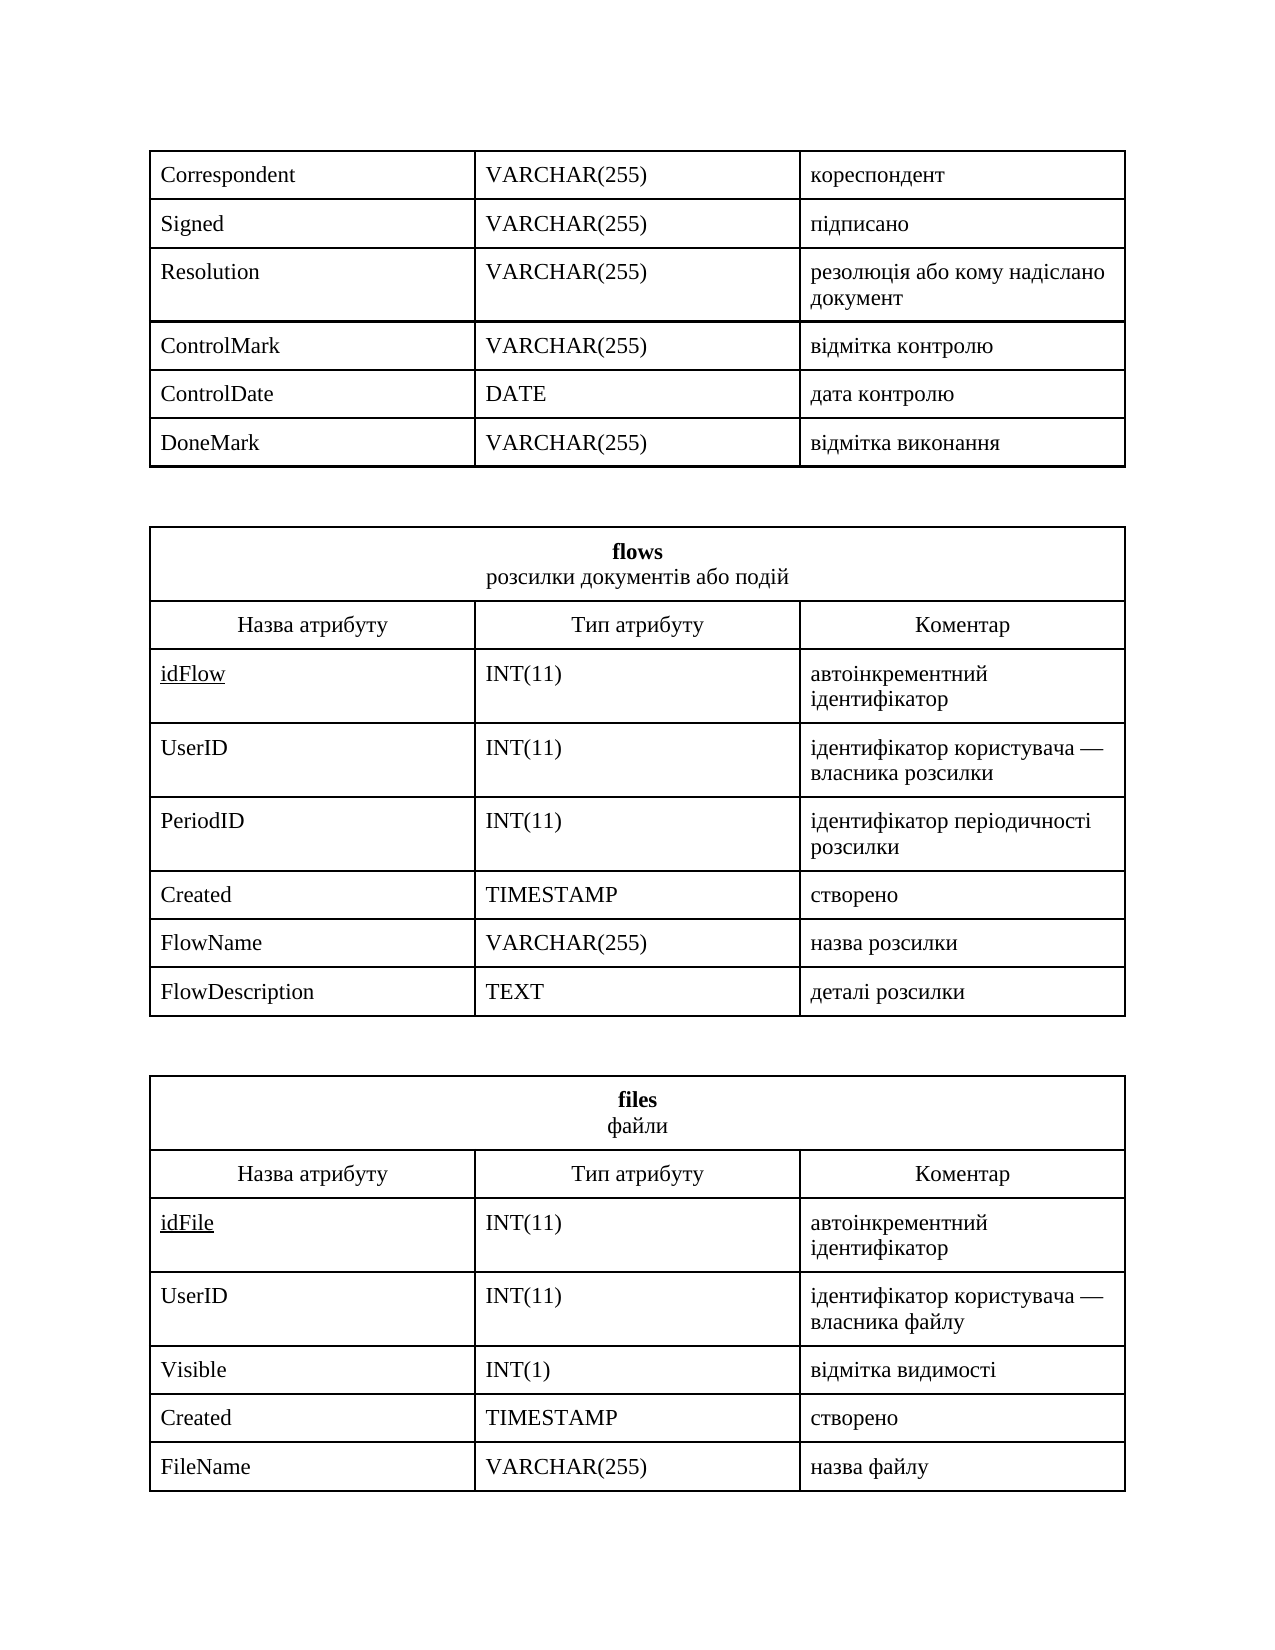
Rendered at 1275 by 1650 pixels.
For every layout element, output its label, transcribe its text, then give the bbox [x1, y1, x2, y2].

table_cell FileName [151, 1443, 474, 1489]
table_cell Correspondent [151, 152, 474, 198]
table_cell TIMESTAMP [476, 872, 799, 918]
table_cell ідентифікатор періодичності розсилки [801, 798, 1124, 869]
table_cell INT(11) [476, 650, 799, 722]
table_cell кореспондент [801, 152, 1124, 198]
table_cell idFile [151, 1199, 474, 1271]
table_cell INT(1) [476, 1347, 799, 1393]
table_cell DATE [476, 371, 799, 417]
table_cell VARCHAR(255) [476, 920, 799, 966]
table_cell UserID [151, 724, 474, 796]
table_cell UserID [151, 1273, 474, 1344]
table_cell Коментар [801, 602, 1124, 648]
table_cell INT(11) [476, 1199, 799, 1271]
table_cell FlowName [151, 920, 474, 966]
table_cell VARCHAR(255) [476, 249, 799, 320]
table_cell Назва атрибуту [151, 1151, 474, 1197]
table_cell TEXT [476, 968, 799, 1014]
table_cell DoneMark [151, 419, 474, 465]
table_cell ідентифікатор користувача — власника розсилки [801, 724, 1124, 796]
table_cell відмітка контролю [801, 323, 1124, 369]
table_header files файли [151, 1077, 1124, 1149]
table_cell ControlMark [151, 323, 474, 369]
table_cell INT(11) [476, 798, 799, 869]
table_cell Created [151, 872, 474, 918]
table_cell автоінкрементний ідентифікатор [801, 650, 1124, 722]
table_cell Resolution [151, 249, 474, 320]
table_cell Тип атрибуту [476, 602, 799, 648]
table_cell Signed [151, 200, 474, 247]
table_cell VARCHAR(255) [476, 1443, 799, 1489]
table_cell назва файлу [801, 1443, 1124, 1489]
table_cell ідентифікатор користувача — власника файлу [801, 1273, 1124, 1344]
table_cell Назва атрибуту [151, 602, 474, 648]
table_cell VARCHAR(255) [476, 152, 799, 198]
table_cell VARCHAR(255) [476, 419, 799, 465]
table_cell FlowDescription [151, 968, 474, 1014]
table_cell назва розсилки [801, 920, 1124, 966]
table_cell резолюція або кому надіслано документ [801, 249, 1124, 320]
table_cell TIMESTAMP [476, 1395, 799, 1441]
table_cell автоінкрементний ідентифікатор [801, 1199, 1124, 1271]
table_cell деталі розсилки [801, 968, 1124, 1014]
table_cell дата контролю [801, 371, 1124, 417]
table_cell створено [801, 872, 1124, 918]
table_cell відмітка виконання [801, 419, 1124, 465]
table_cell INT(11) [476, 724, 799, 796]
table_cell ControlDate [151, 371, 474, 417]
table_cell INT(11) [476, 1273, 799, 1344]
table_header flows розсилки документів або подій [151, 528, 1124, 600]
table_cell Коментар [801, 1151, 1124, 1197]
table_cell Тип атрибуту [476, 1151, 799, 1197]
table_cell створено [801, 1395, 1124, 1441]
table_cell Created [151, 1395, 474, 1441]
table_cell VARCHAR(255) [476, 323, 799, 369]
table_cell VARCHAR(255) [476, 200, 799, 247]
table_cell idFlow [151, 650, 474, 722]
table_cell відмітка видимості [801, 1347, 1124, 1393]
table_cell PeriodID [151, 798, 474, 869]
table_cell Visible [151, 1347, 474, 1393]
table_cell підписано [801, 200, 1124, 247]
